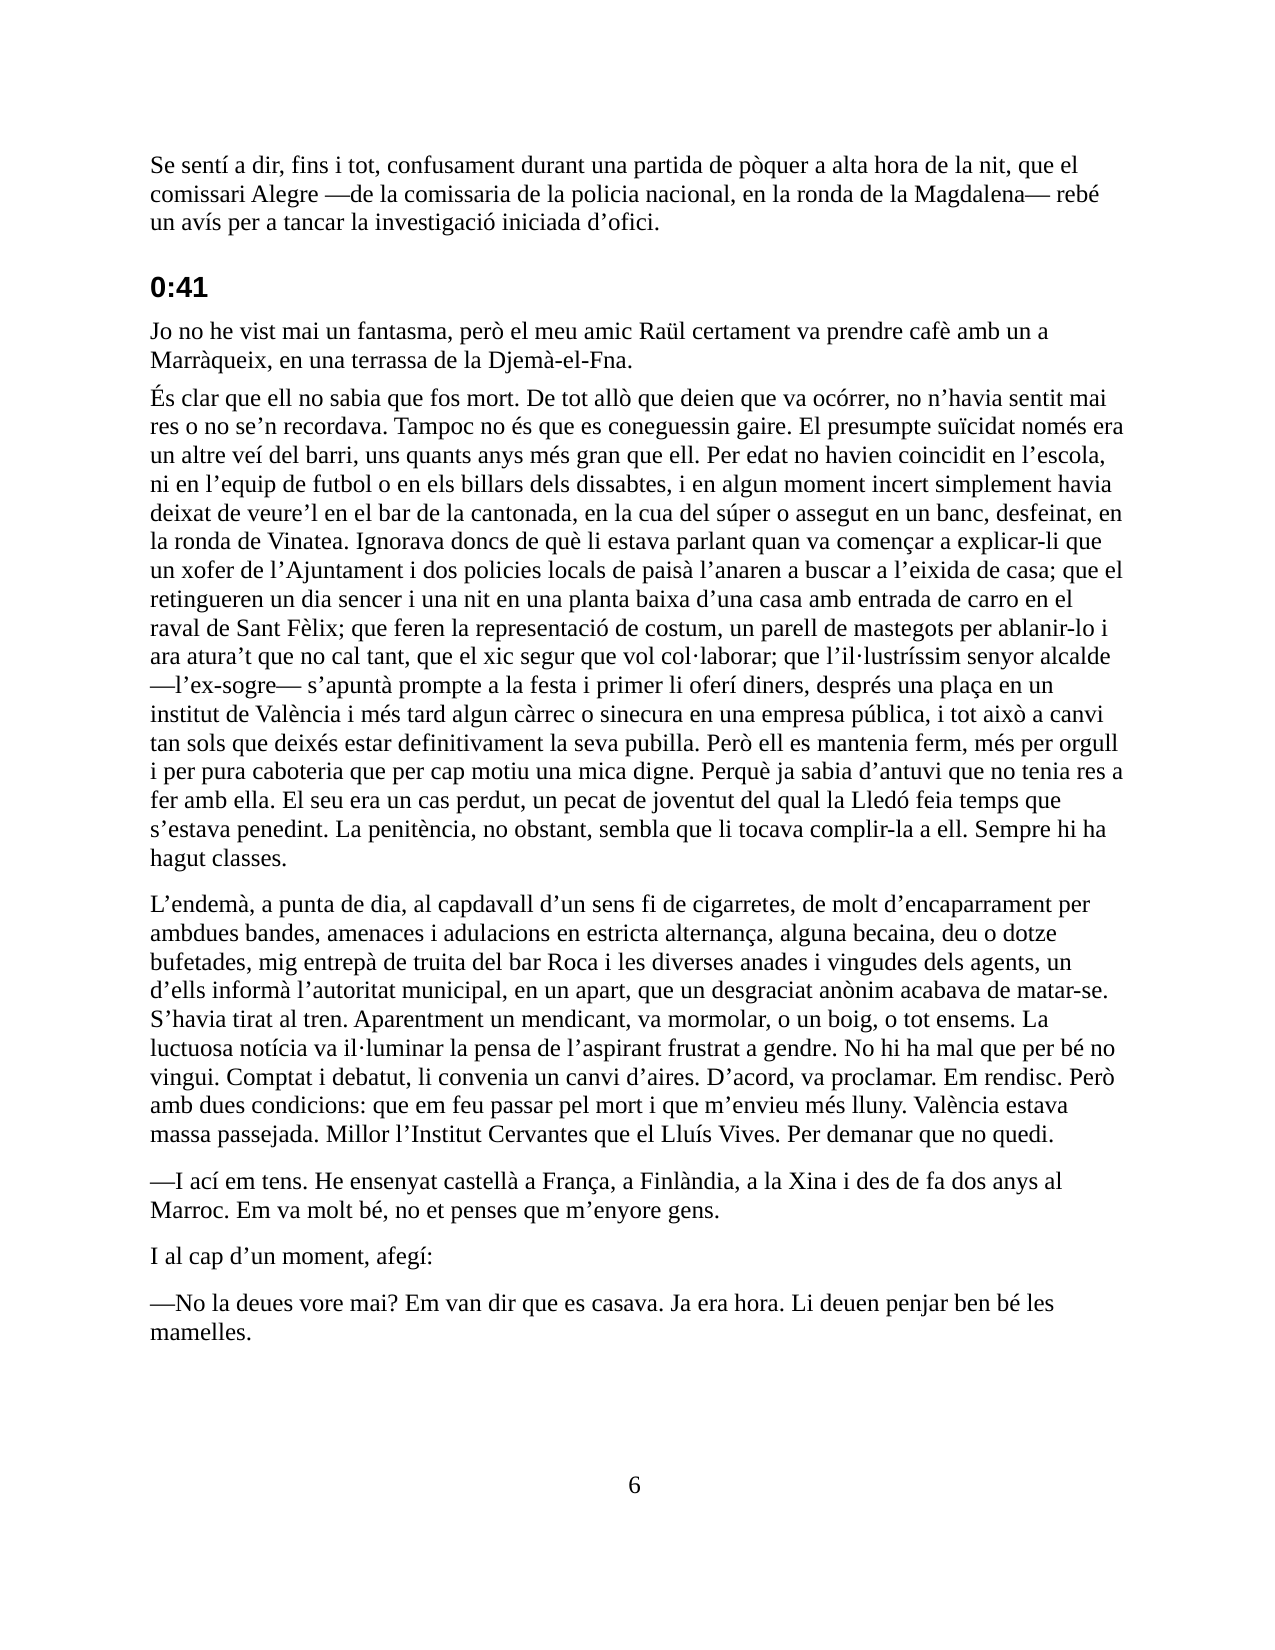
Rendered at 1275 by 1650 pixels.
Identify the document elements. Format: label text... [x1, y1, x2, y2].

text Se sentí a dir, fins i tot, confusament durant una partida de pòquer a alta hora de la nit, que el comissari Alegre —de la comissaria de la policia nacional, en la ronda de la Magdalena— rebé un avís per a tancar la investigació iniciada d’ofici. [150, 150, 1125, 236]
text —No la deues vore mai? Em van dir que es casava. Ja era hora. Li deuen penjar ben bé les mamelles. [150, 1288, 1125, 1346]
text Jo no he vist mai un fantasma, però el meu amic Raül certament va prendre cafè amb un a Marràqueix, en una terrassa de la Djemà-el-Fna. [150, 316, 1125, 374]
text —I ací em tens. He ensenyat castellà a França, a Finlàndia, a la Xina i des de fa dos anys al Marroc. Em va molt bé, no et penses que m’enyore gens. [150, 1166, 1125, 1223]
text I al cap d’un moment, afegí: [150, 1241, 1125, 1270]
text És clar que ell no sabia que fos mort. De tot allò que deien que va ocórrer, no n’havia sentit mai res o no se’n recordava. Tampoc no és que es coneguessin gaire. El presumpte suïcidat només era un altre veí del barri, uns quants anys més gran que ell. Per edat no havien coincidit en l’escola, ni en l’equip de futbol o en els billars dels dissabtes, i en algun moment incert simplement havia deixat de veure’l en el bar de la cantonada, en la cua del súper o assegut en un banc, desfeinat, en la ronda de Vinatea. Ignorava doncs de què li estava parlant quan va començar a explicar-li que un xofer de l’Ajuntament i dos policies locals de paisà l’anaren a buscar a l’eixida de casa; que el retingueren un dia sencer i una nit en una planta baixa d’una casa amb entrada de carro en el raval de Sant Fèlix; que feren la representació de costum, un parell de mastegots per ablanir-lo i ara atura’t que no cal tant, que el xic segur que vol col·laborar; que l’il·lustríssim senyor alcalde —l’ex-sogre— s’apuntà prompte a la festa i primer li oferí diners, després una plaça en un institut de València i més tard algun càrrec o sinecura en una empresa pública, i tot això a canvi tan sols que deixés estar definitivament la seva pubilla. Però ell es mantenia ferm, més per orgull i per pura caboteria que per cap motiu una mica digne. Perquè ja sabia d’antuvi que no tenia res a fer amb ella. El seu era un cas perdut, un pecat de joventut del qual la Lledó feia temps que s’estava penedint. La penitència, no obstant, sembla que li tocava complir-la a ell. Sempre hi ha hagut classes. [150, 383, 1125, 871]
text L’endemà, a punta de dia, al capdavall d’un sens fi de cigarretes, de molt d’encaparrament per ambdues bandes, amenaces i adulacions en estricta alternança, alguna becaina, deu o dotze bufetades, mig entrepà de truita del bar Roca i les diverses anades i vingudes dels agents, un d’ells informà l’autoritat municipal, en un apart, que un desgraciat anònim acabava de matar-se. S’havia tirat al tren. Aparentment un mendicant, va mormolar, o un boig, o tot ensems. La luctuosa notícia va il·luminar la pensa de l’aspirant frustrat a gendre. No hi ha mal que per bé no vingui. Comptat i debatut, li convenia un canvi d’aires. D’acord, va proclamar. Em rendisc. Però amb dues condicions: que em feu passar pel mort i que m’envieu més lluny. València estava massa passejada. Millor l’Institut Cervantes que el Lluís Vives. Per demanar que no quedi. [150, 889, 1125, 1148]
subtitle 0:41 [150, 270, 1125, 304]
